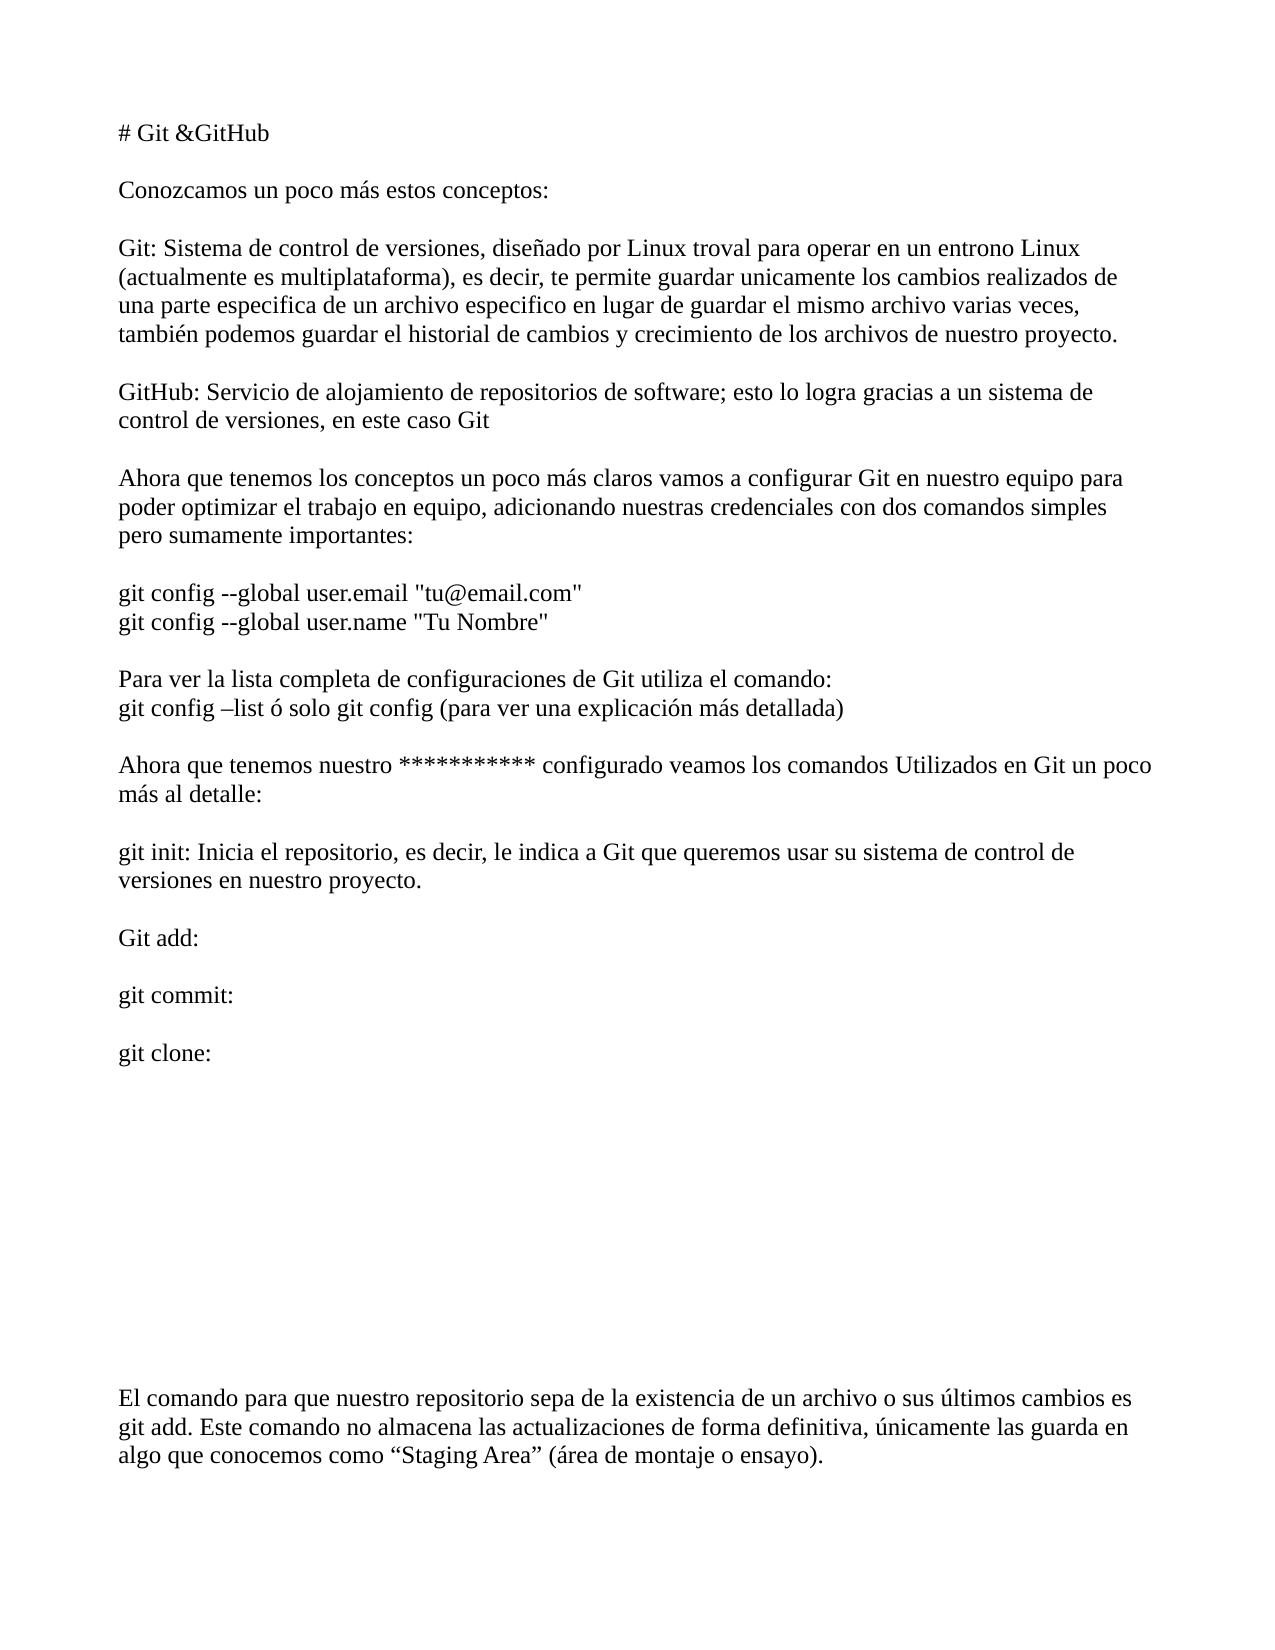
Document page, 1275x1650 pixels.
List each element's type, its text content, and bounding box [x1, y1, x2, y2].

text GitHub: Servicio de alojamiento de repositorios de software; esto lo logra gracias a un sistema de control de versiones, en este caso Git [118, 377, 1157, 434]
text git config --global user.name "Tu Nombre" [118, 607, 1157, 636]
text git config --global user.email "tu@email.com" [118, 578, 1157, 607]
text Ahora que tenemos los conceptos un poco más claros vamos a configurar Git en nuestro equipo para poder optimizar el trabajo en equipo, adicionando nuestras credenciales con dos comandos simples pero sumamente importantes: [118, 463, 1157, 549]
text git clone: [118, 1038, 1157, 1067]
text Git add: [118, 923, 1157, 952]
text Conozcamos un poco más estos conceptos: [118, 176, 1157, 204]
text # Git &GitHub [118, 118, 1157, 147]
text git init: Inicia el repositorio, es decir, le indica a Git que queremos usar su sistema de control de versiones en nuestro proyecto. [118, 837, 1157, 894]
text El comando para que nuestro repositorio sepa de la existencia de un archivo o sus últimos cambios es git add. Este comando no almacena las actualizaciones de forma definitiva, únicamente las guarda en algo que conocemos como “Staging Area” (área de montaje o ensayo). [118, 1383, 1157, 1469]
text git config –list ó solo git config (para ver una explicación más detallada) [118, 693, 1157, 722]
text Git: Sistema de control de versiones, diseñado por Linux troval para operar en un entrono Linux (actualmente es multiplataforma), es decir, te permite guardar unicamente los cambios realizados de una parte especifica de un archivo especifico en lugar de guardar el mismo archivo varias veces, también podemos guardar el historial de cambios y crecimiento de los archivos de nuestro proyecto. [118, 233, 1157, 348]
text Ahora que tenemos nuestro *********** configurado veamos los comandos Utilizados en Git un poco más al detalle: [118, 751, 1157, 808]
text git commit: [118, 981, 1157, 1009]
text Para ver la lista completa de configuraciones de Git utiliza el comando: [118, 664, 1157, 693]
